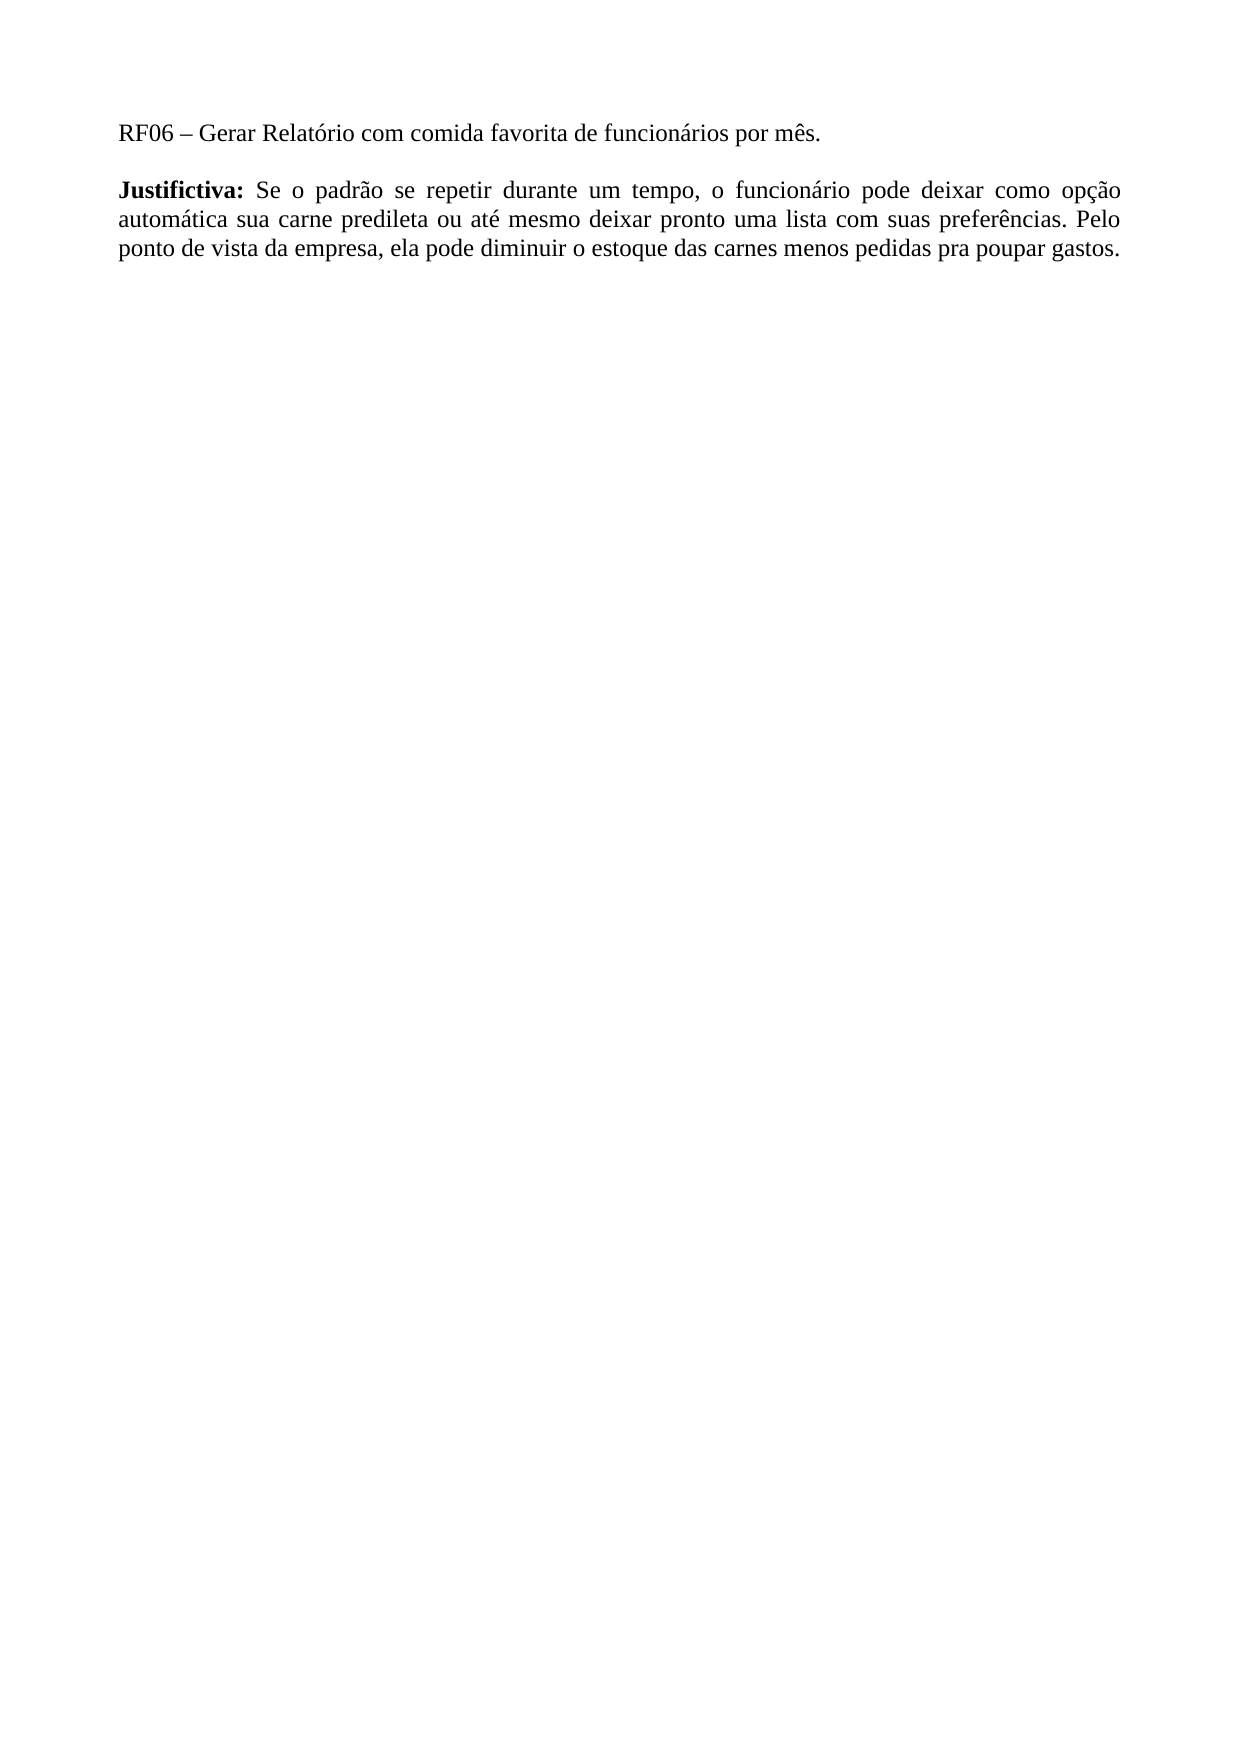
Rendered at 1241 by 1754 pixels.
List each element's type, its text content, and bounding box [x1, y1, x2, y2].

text RF06 – Gerar Relatório com comida favorita de funcionários por mês. [118, 118, 1122, 147]
text Justifictiva: Se o padrão se repetir durante um tempo, o funcionário pode deixar como opção automática sua carne predileta ou até mesmo deixar pronto uma lista com suas preferências. Pelo ponto de vista da empresa, ela pode diminuir o estoque das carnes menos pedidas pra poupar gastos. [118, 176, 1122, 262]
